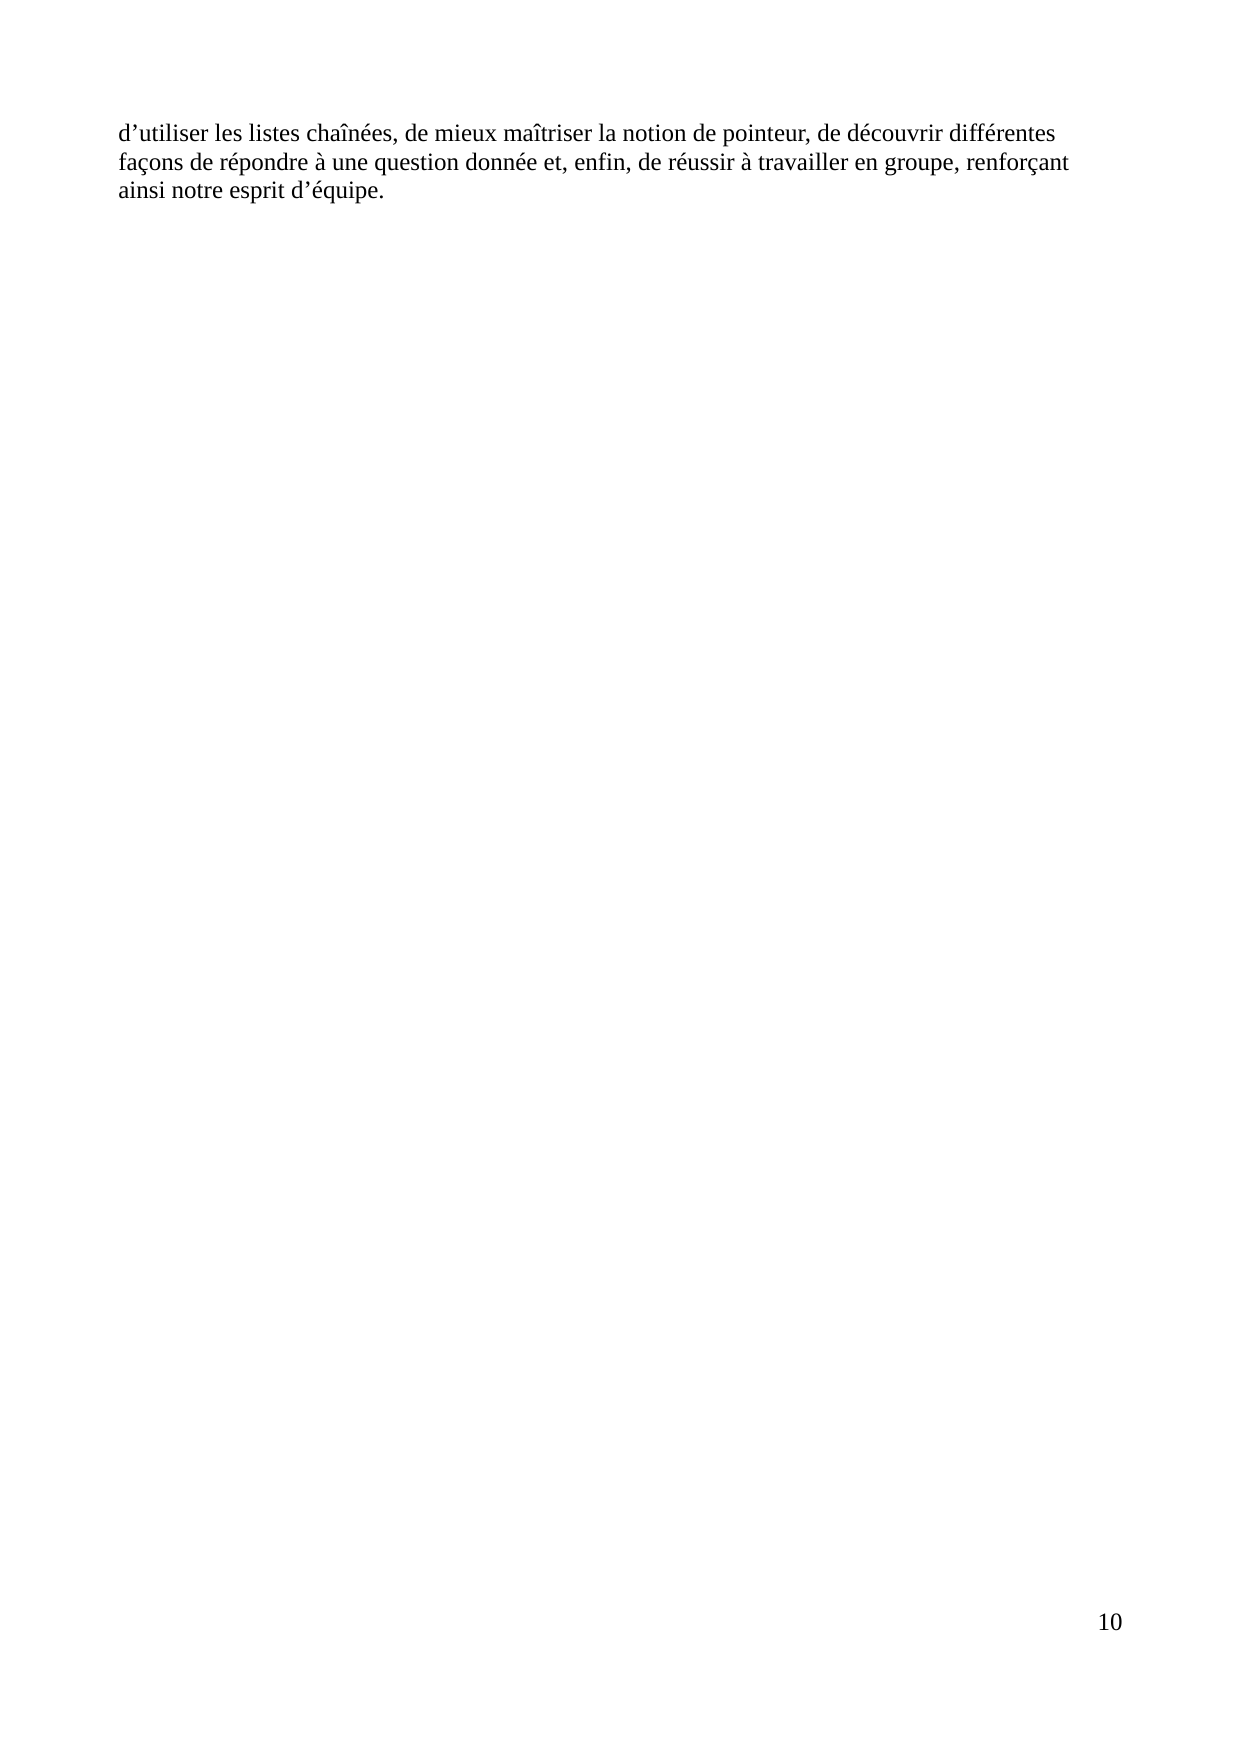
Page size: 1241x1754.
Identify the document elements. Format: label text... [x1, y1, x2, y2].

text d’utiliser les listes chaînées, de mieux maîtriser la notion de pointeur, de découvrir différentes façons de répondre à une question donnée et, enfin, de réussir à travailler en groupe, renforçant ainsi notre esprit d’équipe. [118, 118, 1122, 204]
